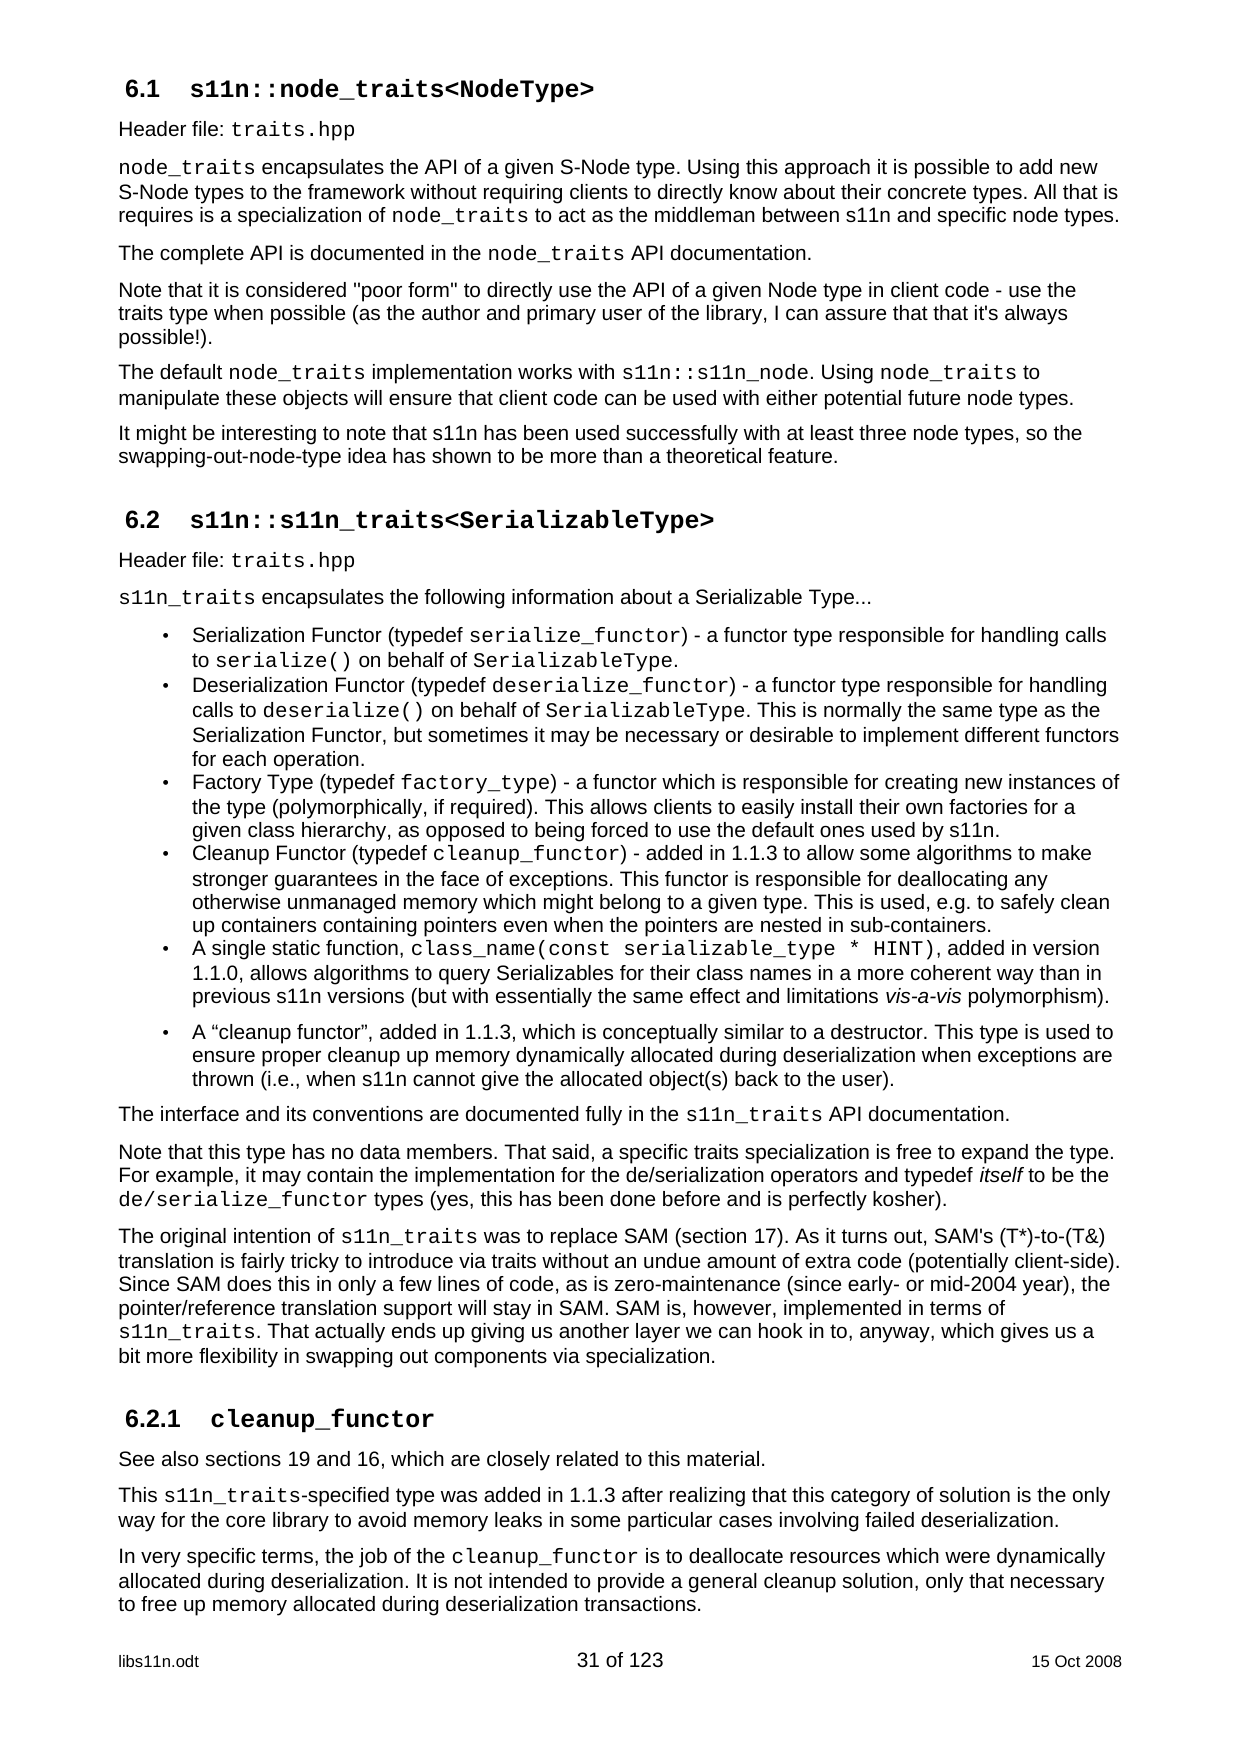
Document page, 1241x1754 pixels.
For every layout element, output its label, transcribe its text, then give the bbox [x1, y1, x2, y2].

subtitle s11n::node_traits<NodeType> [118, 75, 1122, 105]
list Serialization Functor (typedef serialize_functor) - a functor type responsible for handling calls to serialize() on behalf of SerializableType. [162, 623, 1122, 674]
text The default node_traits implementation works with s11n::s11n_node. Using node_traits to manipulate these objects will ensure that client code can be used with either potential future node types. [118, 361, 1122, 409]
list A “cleanup functor”, added in 1.1.3, which is conceptually similar to a destructor. This type is used to ensure proper cleanup up memory dynamically allocated during deserialization when exceptions are thrown (i.e., when s11n cannot give the allocated object(s) back to the user). [162, 1021, 1122, 1091]
subtitle s11n::s11n_traits<SerializableType> [118, 506, 1122, 536]
text The interface and its conventions are documented fully in the s11n_traits API documentation. [118, 1103, 1122, 1128]
text The original intention of s11n_traits was to replace SAM (section 17). As it turns out, SAM's (T*)-to-(T&) translation is fairly tricky to introduce via traits without an undue amount of extra code (potentially client-side). Since SAM does this in only a few lines of code, as is zero-maintenance (since early- or mid-2004 year), the pointer/reference translation support will stay in SAM. SAM is, however, implemented in terms of s11n_traits. That actually ends up giving us another layer we can hook in to, anyway, which gives us a bit more flexibility in swapping out components via specialization. [118, 1225, 1122, 1368]
text Note that it is considered ''poor form'' to directly use the API of a given Node type in client code - use the traits type when possible (as the author and primary user of the library, I can assure that that it's always possible!). [118, 279, 1122, 348]
list Factory Type (typedef factory_type) - a functor which is responsible for creating new instances of the type (polymorphically, if required). This allows clients to easily install their own factories for a given class hierarchy, as opposed to being forced to use the default ones used by s11n. [162, 770, 1122, 842]
text This s11n_traits-specified type was added in 1.1.3 after realizing that this category of solution is the only way for the core library to avoid memory leaks in some particular cases involving failed deserialization. [118, 1484, 1122, 1532]
text node_traits encapsulates the API of a given S-Node type. Using this approach it is possible to add new S-Node types to the framework without requiring clients to directly know about their concrete types. All that is requires is a specialization of node_traits to act as the middleman between s11n and specific node types. [118, 155, 1122, 229]
list A single static function, class_name(const serializable_type * HINT), added in version 1.1.0, allows algorithms to query Serializables for their class names in a more coherent way than in previous s11n versions (but with essentially the same effect and limitations vis-a-vis polymorphism). [162, 937, 1122, 1008]
text In very specific terms, the job of the cleanup_functor is to deallocate resources which were dynamically allocated during deserialization. It is not intended to provide a general cleanup solution, only that necessary to free up memory allocated during deserialization transactions. [118, 1544, 1122, 1616]
list Deserialization Functor (typedef deserialize_functor) - a functor type responsible for handling calls to deserialize() on behalf of SerializableType. This is normally the same type as the Serialization Functor, but sometimes it may be necessary or desirable to implement different functors for each operation. [162, 674, 1122, 770]
text s11n_traits encapsulates the following information about a Serializable Type... [118, 586, 1122, 611]
text Header file: traits.hpp [118, 548, 1122, 573]
text It might be interesting to note that s11n has been used successfully with at least three node types, so the swapping-out-node-type idea has shown to be more than a theoretical feature. [118, 422, 1122, 468]
list Cleanup Functor (typedef cleanup_functor) - added in 1.1.3 to allow some algorithms to make stronger guarantees in the face of exceptions. This functor is responsible for deallocating any otherwise unmanaged memory which might belong to a given type. This is used, e.g. to safely clean up containers containing pointers even when the pointers are nested in sub-containers. [162, 842, 1122, 937]
text The complete API is documented in the node_traits API documentation. [118, 241, 1122, 266]
text See also sections 19 and 16, which are closely related to this material. [118, 1448, 1122, 1471]
text Note that this type has no data members. That said, a specific traits specialization is free to expand the type. For example, it may contain the implementation for the de/serialization operators and typedef itself to be the de/serialize_functor types (yes, this has been done before and is perfectly kosher). [118, 1141, 1122, 1212]
subtitle cleanup_functor [118, 1405, 1122, 1435]
text Header file: traits.hpp [118, 118, 1122, 143]
